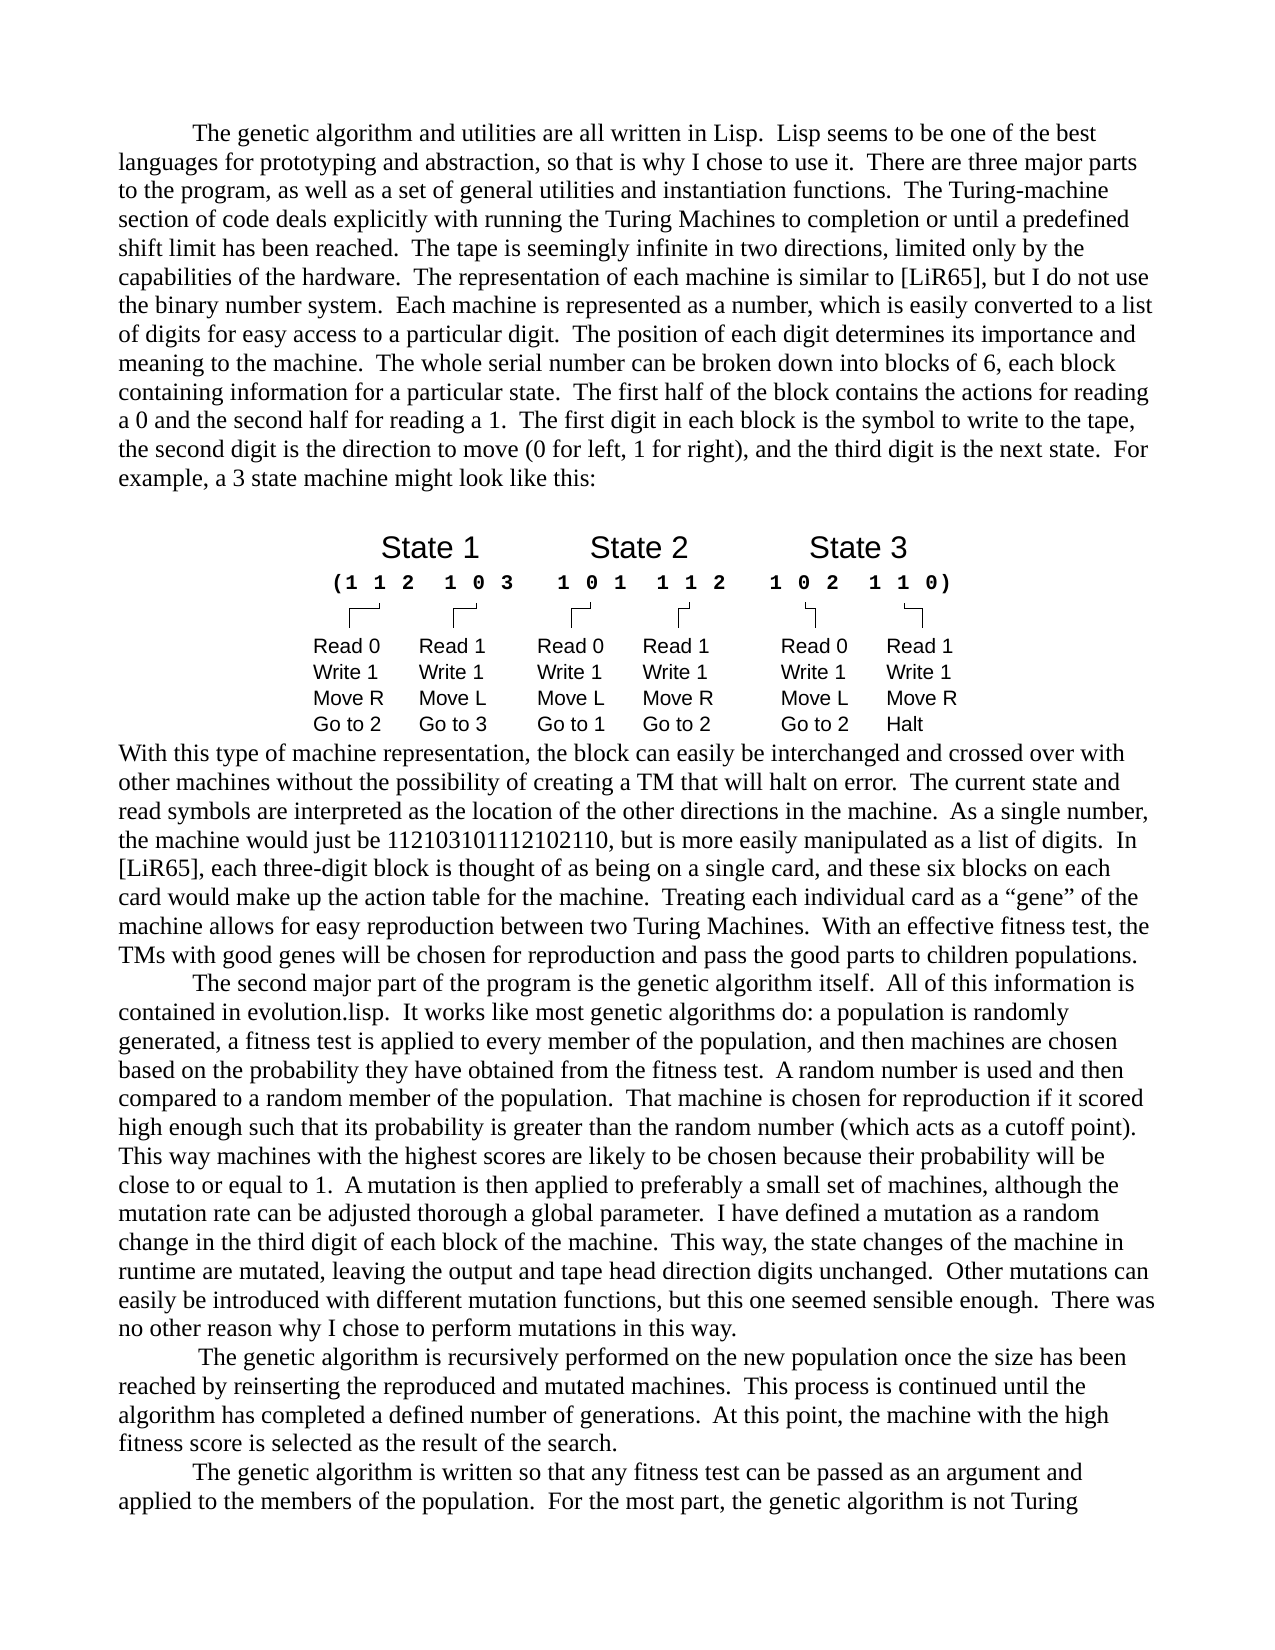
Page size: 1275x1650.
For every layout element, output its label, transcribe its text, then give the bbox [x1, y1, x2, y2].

text The second major part of the program is the genetic algorithm itself. All of this information is contained in evolution.lisp. It works like most genetic algorithms do: a population is randomly generated, a fitness test is applied to every member of the population, and then machines are chosen based on the probability they have obtained from the fitness test. A random number is used and then compared to a random member of the population. That machine is chosen for reproduction if it scored high enough such that its probability is greater than the random number (which acts as a cutoff point). This way machines with the highest scores are likely to be chosen because their probability will be close to or equal to 1. A mutation is then applied to preferably a small set of machines, although the mutation rate can be adjusted thorough a global parameter. I have defined a mutation as a random change in the third digit of each block of the machine. This way, the state changes of the machine in runtime are mutated, leaving the output and tape head direction digits unchanged. Other mutations can easily be introduced with different mutation functions, but this one seemed sensible enough. There was no other reason why I chose to perform mutations in this way. [118, 968, 1157, 1342]
text The genetic algorithm and utilities are all written in Lisp. Lisp seems to be one of the best languages for prototyping and abstraction, so that is why I chose to use it. There are three major parts to the program, as well as a set of general utilities and instantiation functions. The Turing-machine section of code deals explicitly with running the Turing Machines to completion or until a predefined shift limit has been reached. The tape is seemingly infinite in two directions, limited only by the capabilities of the hardware. The representation of each machine is similar to [LiR65], but I do not use the binary number system. Each machine is represented as a number, which is easily converted to a list of digits for easy access to a particular digit. The position of each digit determines its importance and meaning to the machine. The whole serial number can be broken down into blocks of 6, each block containing information for a particular state. The first half of the block contains the actions for reading a 0 and the second half for reading a 1. The first digit in each block is the symbol to write to the tape, the second digit is the direction to move (0 for left, 1 for right), and the third digit is the next state. For example, a 3 state machine might look like this: [118, 118, 1157, 492]
text The genetic algorithm is recursively performed on the new population once the size has been reached by reinserting the reproduced and mutated machines. This process is continued until the algorithm has completed a defined number of generations. At this point, the machine with the high fitness score is selected as the result of the search. [118, 1342, 1157, 1457]
text With this type of machine representation, the block can easily be interchanged and crossed over with other machines without the possibility of creating a TM that will halt on error. The current state and read symbols are interpreted as the location of the other directions in the machine. As a single number, the machine would just be 112103101112102110, but is more easily manipulated as a list of digits. In [LiR65], each three-digit block is thought of as being on a single card, and these six blocks on each card would make up the action table for the machine. Treating each individual card as a “gene” of the machine allows for easy reproduction between two Turing Machines. With an effective fitness test, the TMs with good genes will be chosen for reproduction and pass the good parts to children populations. [118, 521, 1157, 968]
text The genetic algorithm is written so that any fitness test can be passed as an argument and applied to the members of the population. For the most part, the genetic algorithm is not Turing [118, 1457, 1157, 1515]
